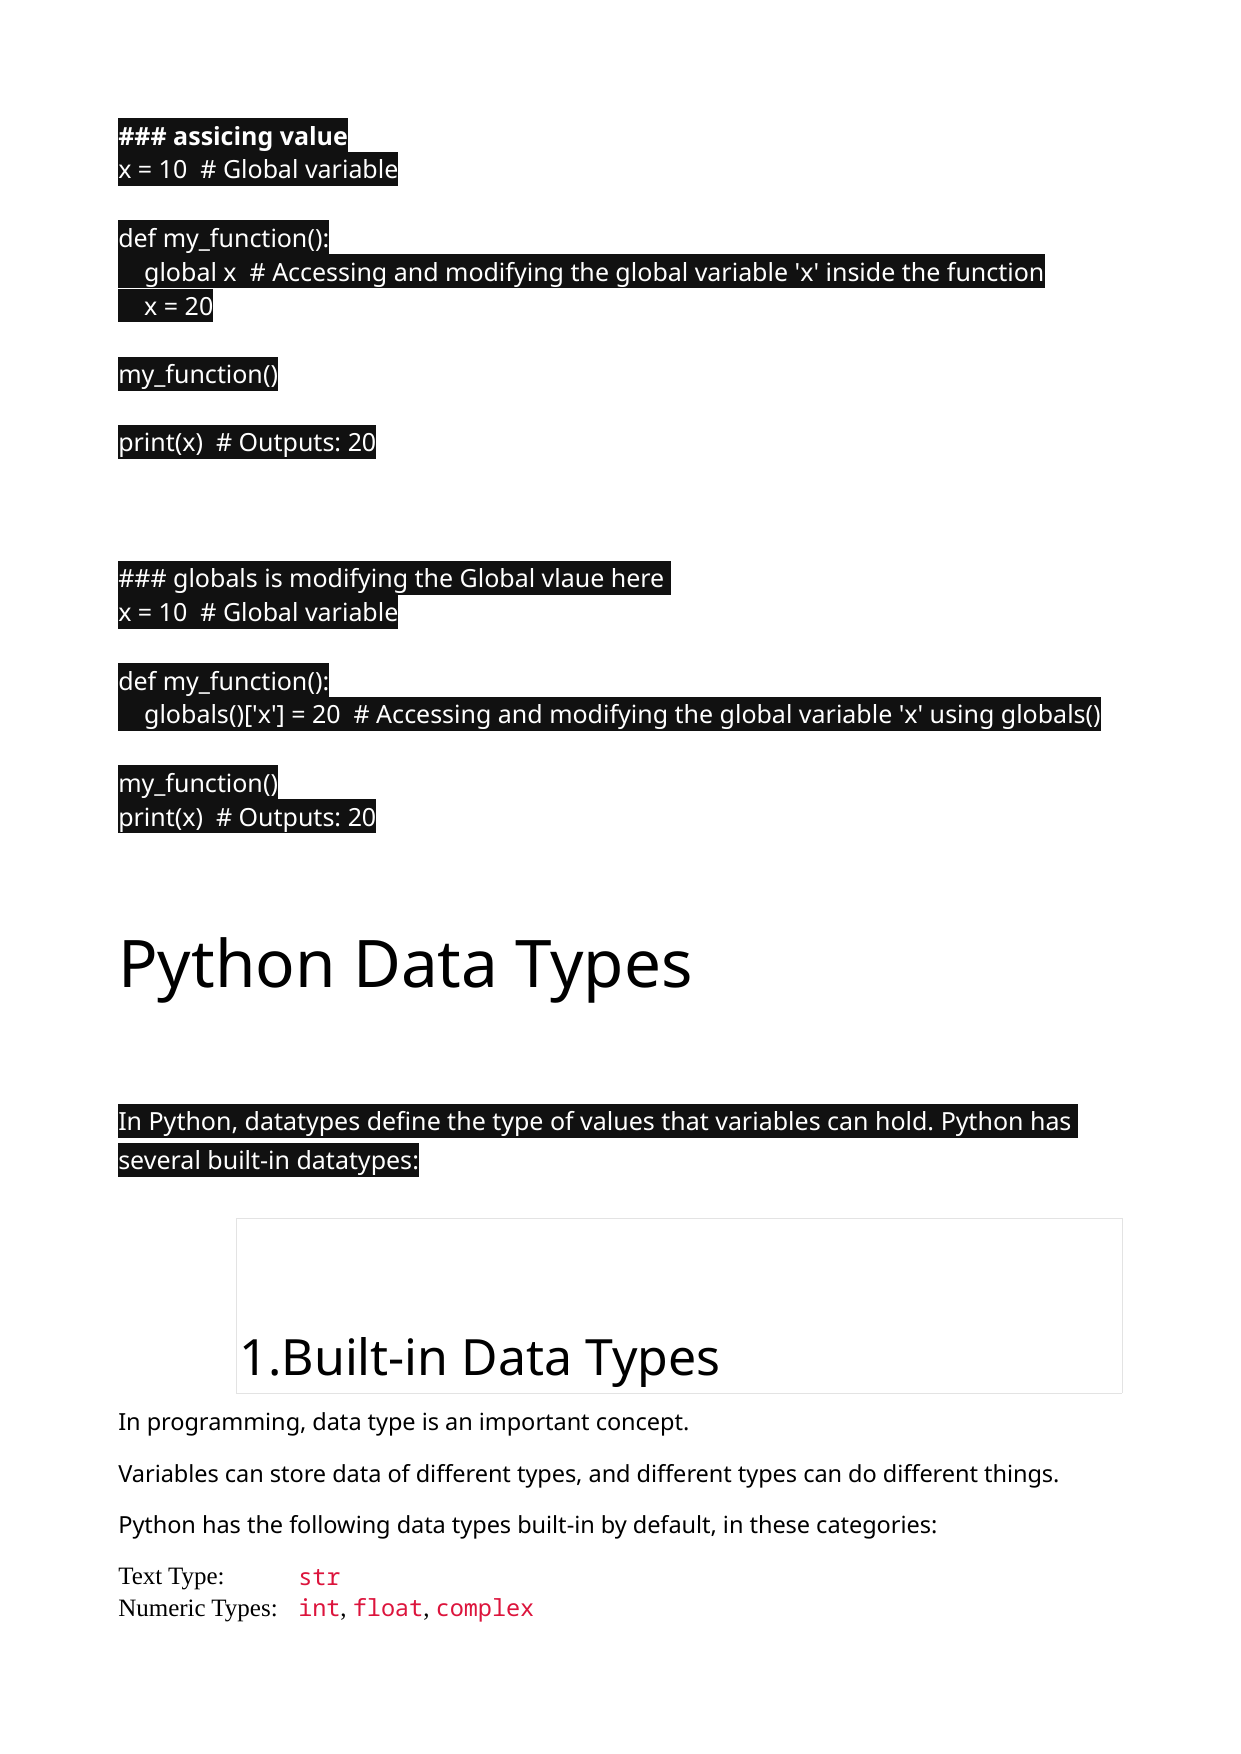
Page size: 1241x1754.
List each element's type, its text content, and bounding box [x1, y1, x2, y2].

table_cell Numeric Types: [118, 1592, 298, 1624]
text ### globals is modifying the Global vlaue here [118, 561, 1122, 595]
table_header Text Type: [118, 1560, 298, 1592]
text x = 10 # Global variable [118, 152, 1122, 186]
text ### assicing value [118, 118, 1122, 152]
text my_function() [118, 765, 1122, 799]
text print(x) # Outputs: 20 [118, 425, 1122, 459]
text print(x) # Outputs: 20 [118, 799, 1122, 833]
text In programming, data type is an important concept. [118, 1406, 1122, 1438]
text x = 10 # Global variable [118, 595, 1122, 629]
table_cell int, float, complex [298, 1592, 677, 1624]
text globals()['x'] = 20 # Accessing and modifying the global variable 'x' using globals() [118, 697, 1122, 731]
subtitle Built-in Data Types [237, 1319, 1122, 1393]
text def my_function(): [118, 220, 1122, 254]
text my_function() [118, 357, 1122, 391]
text global x # Accessing and modifying the global variable 'x' inside the function [118, 254, 1122, 288]
table_header str [298, 1560, 677, 1592]
text Variables can store data of different types, and different types can do different things. [118, 1457, 1122, 1489]
subtitle Python Data Types [118, 917, 1122, 1007]
text Python has the following data types built-in by default, in these categories: [118, 1508, 1122, 1540]
text In Python, datatypes define the type of values that variables can hold. Python has several built-in datatypes: [118, 1104, 1122, 1177]
text def my_function(): [118, 663, 1122, 697]
text x = 20 [118, 288, 1122, 322]
